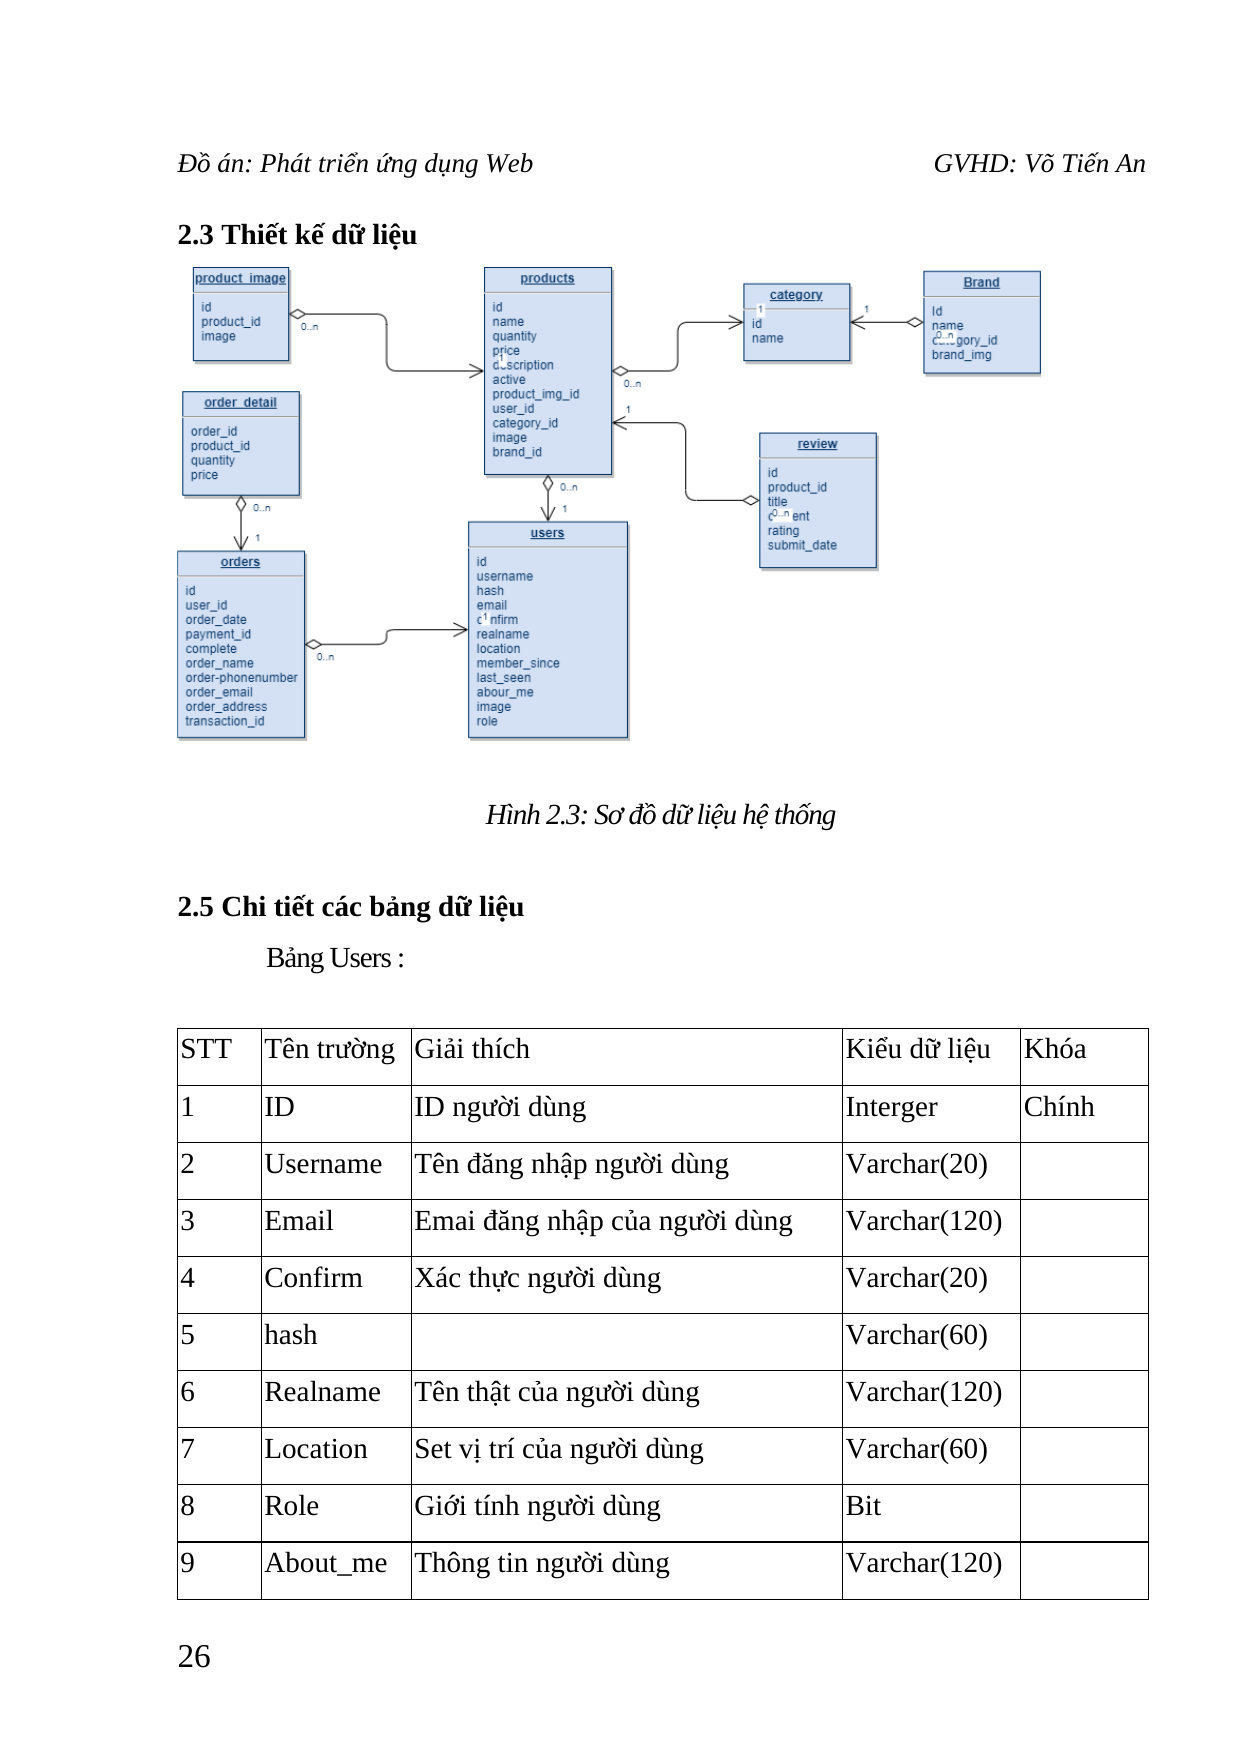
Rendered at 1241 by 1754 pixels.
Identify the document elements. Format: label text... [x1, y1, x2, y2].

table_header Tên trường [262, 1029, 411, 1085]
table_cell Interger [843, 1086, 1020, 1142]
table_cell Chính [1021, 1086, 1148, 1142]
table_cell 5 [178, 1314, 261, 1370]
table_cell 8 [178, 1485, 261, 1541]
table_cell Varchar(120) [843, 1543, 1020, 1598]
table_cell 7 [178, 1428, 261, 1484]
table_cell [1021, 1543, 1148, 1598]
table_header Khóa [1021, 1029, 1148, 1085]
table_cell Email [262, 1200, 411, 1256]
table_cell Role [262, 1485, 411, 1541]
table_cell [1021, 1371, 1148, 1427]
table_cell [1021, 1200, 1148, 1256]
table_cell Set vị trí của người dùng [412, 1428, 842, 1484]
table_header STT [178, 1029, 261, 1085]
table_cell 9 [178, 1543, 261, 1598]
table_cell 3 [178, 1200, 261, 1256]
text Hình 2.3: Sơ đồ dữ liệu hệ thống [177, 797, 1149, 831]
text Bảng Users : [177, 940, 1149, 973]
table_cell 2 [178, 1143, 261, 1199]
table_cell Emai đăng nhập của người dùng [412, 1200, 842, 1256]
table_cell About_me [262, 1543, 411, 1598]
table_cell Varchar(60) [843, 1314, 1020, 1370]
table_cell [1021, 1428, 1148, 1484]
table_cell 4 [178, 1257, 261, 1313]
table_cell Bit [843, 1485, 1020, 1541]
table_cell Varchar(120) [843, 1371, 1020, 1427]
table_header Giải thích [412, 1029, 842, 1085]
table_cell Thông tin người dùng [412, 1543, 842, 1598]
table_cell Tên đăng nhập người dùng [412, 1143, 842, 1199]
table_cell 1 [178, 1086, 261, 1142]
table_cell Tên thật của người dùng [412, 1371, 842, 1427]
table_cell Varchar(20) [843, 1143, 1020, 1199]
table_cell Xác thực người dùng [412, 1257, 842, 1313]
table_cell [1021, 1257, 1148, 1313]
table_cell 6 [178, 1371, 261, 1427]
subtitle 2.5 Chi tiết các bảng dữ liệu [177, 889, 1149, 923]
table_cell [1021, 1314, 1148, 1370]
table_cell ID người dùng [412, 1086, 842, 1142]
table_cell Varchar(20) [843, 1257, 1020, 1313]
table_cell Realname [262, 1371, 411, 1427]
table_cell [412, 1314, 842, 1370]
table_cell Username [262, 1143, 411, 1199]
table_cell Varchar(120) [843, 1200, 1020, 1256]
table_cell [1021, 1485, 1148, 1541]
table_cell ID [262, 1086, 411, 1142]
table_cell hash [262, 1314, 411, 1370]
table_cell [1021, 1143, 1148, 1199]
table_cell Varchar(60) [843, 1428, 1020, 1484]
table_cell Giới tính người dùng [412, 1485, 842, 1541]
table_cell Confirm [262, 1257, 411, 1313]
table_cell Location [262, 1428, 411, 1484]
subtitle 2.3 Thiết kế dữ liệu [177, 217, 1149, 251]
table_header Kiểu dữ liệu [843, 1029, 1020, 1085]
